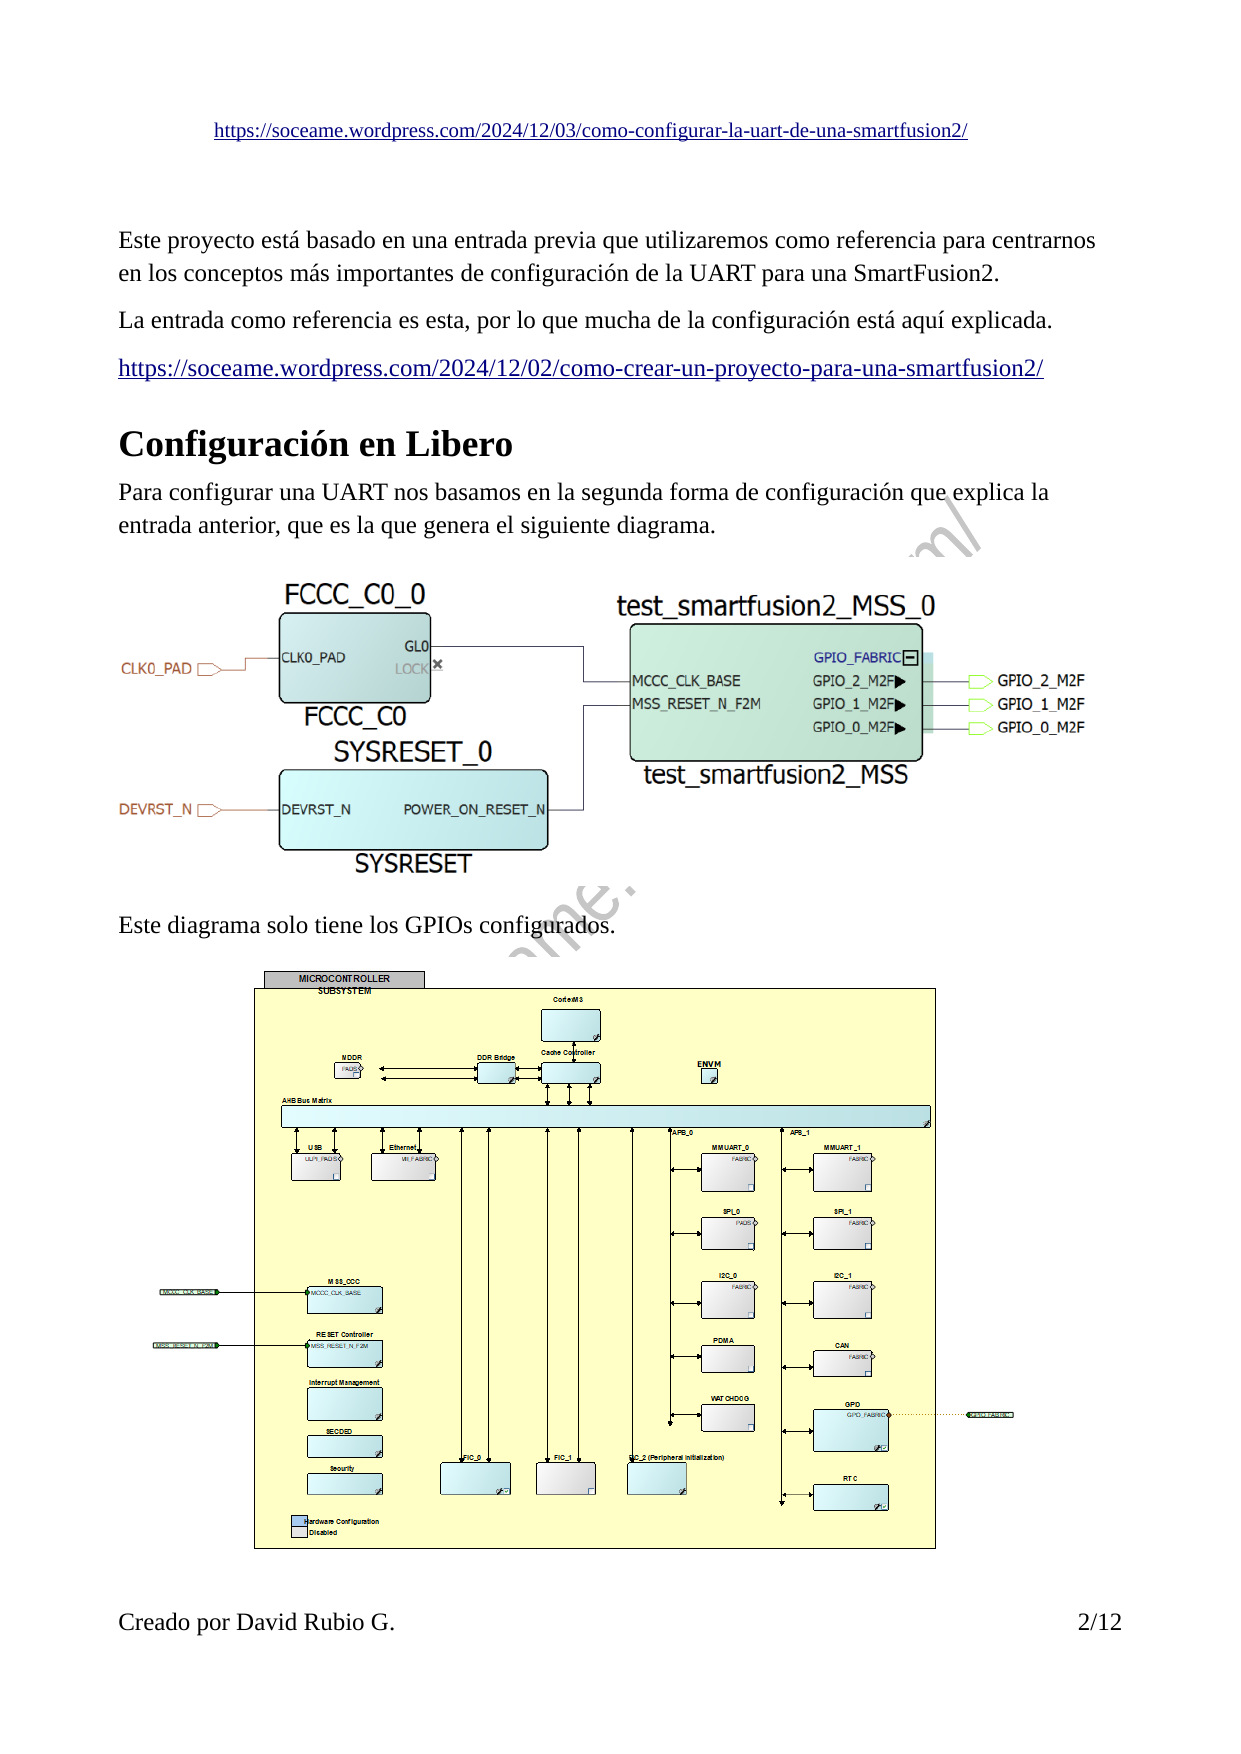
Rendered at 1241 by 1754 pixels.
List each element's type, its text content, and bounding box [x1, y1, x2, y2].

picture [118, 557, 1089, 886]
subtitle Configuración en Libero [118, 421, 1122, 464]
text Este diagrama solo tiene los GPIOs configurados. [118, 910, 554, 939]
text Este proyecto está basado en una entrada previa que utilizaremos como referencia para centrarnos en los conceptos más importantes de configuración de la UART para una SmartFusion2. [118, 225, 1122, 286]
text https://soceame.wordpress.com/2024/12/02/como-crear-un-proyecto-para-una-smartfusion2/ [118, 353, 1122, 382]
text Para configurar una UART nos basamos en la segunda forma de configuración que explica la entrada anterior, que es la que genera el siguiente diagrama. [118, 477, 1122, 539]
picture [118, 957, 1027, 1554]
text Este diagrama solo tiene los GPIOs configurados. [557, 910, 1122, 939]
text La entrada como referencia es esta, por lo que mucha de la configuración está aquí explicada. [118, 305, 1122, 334]
